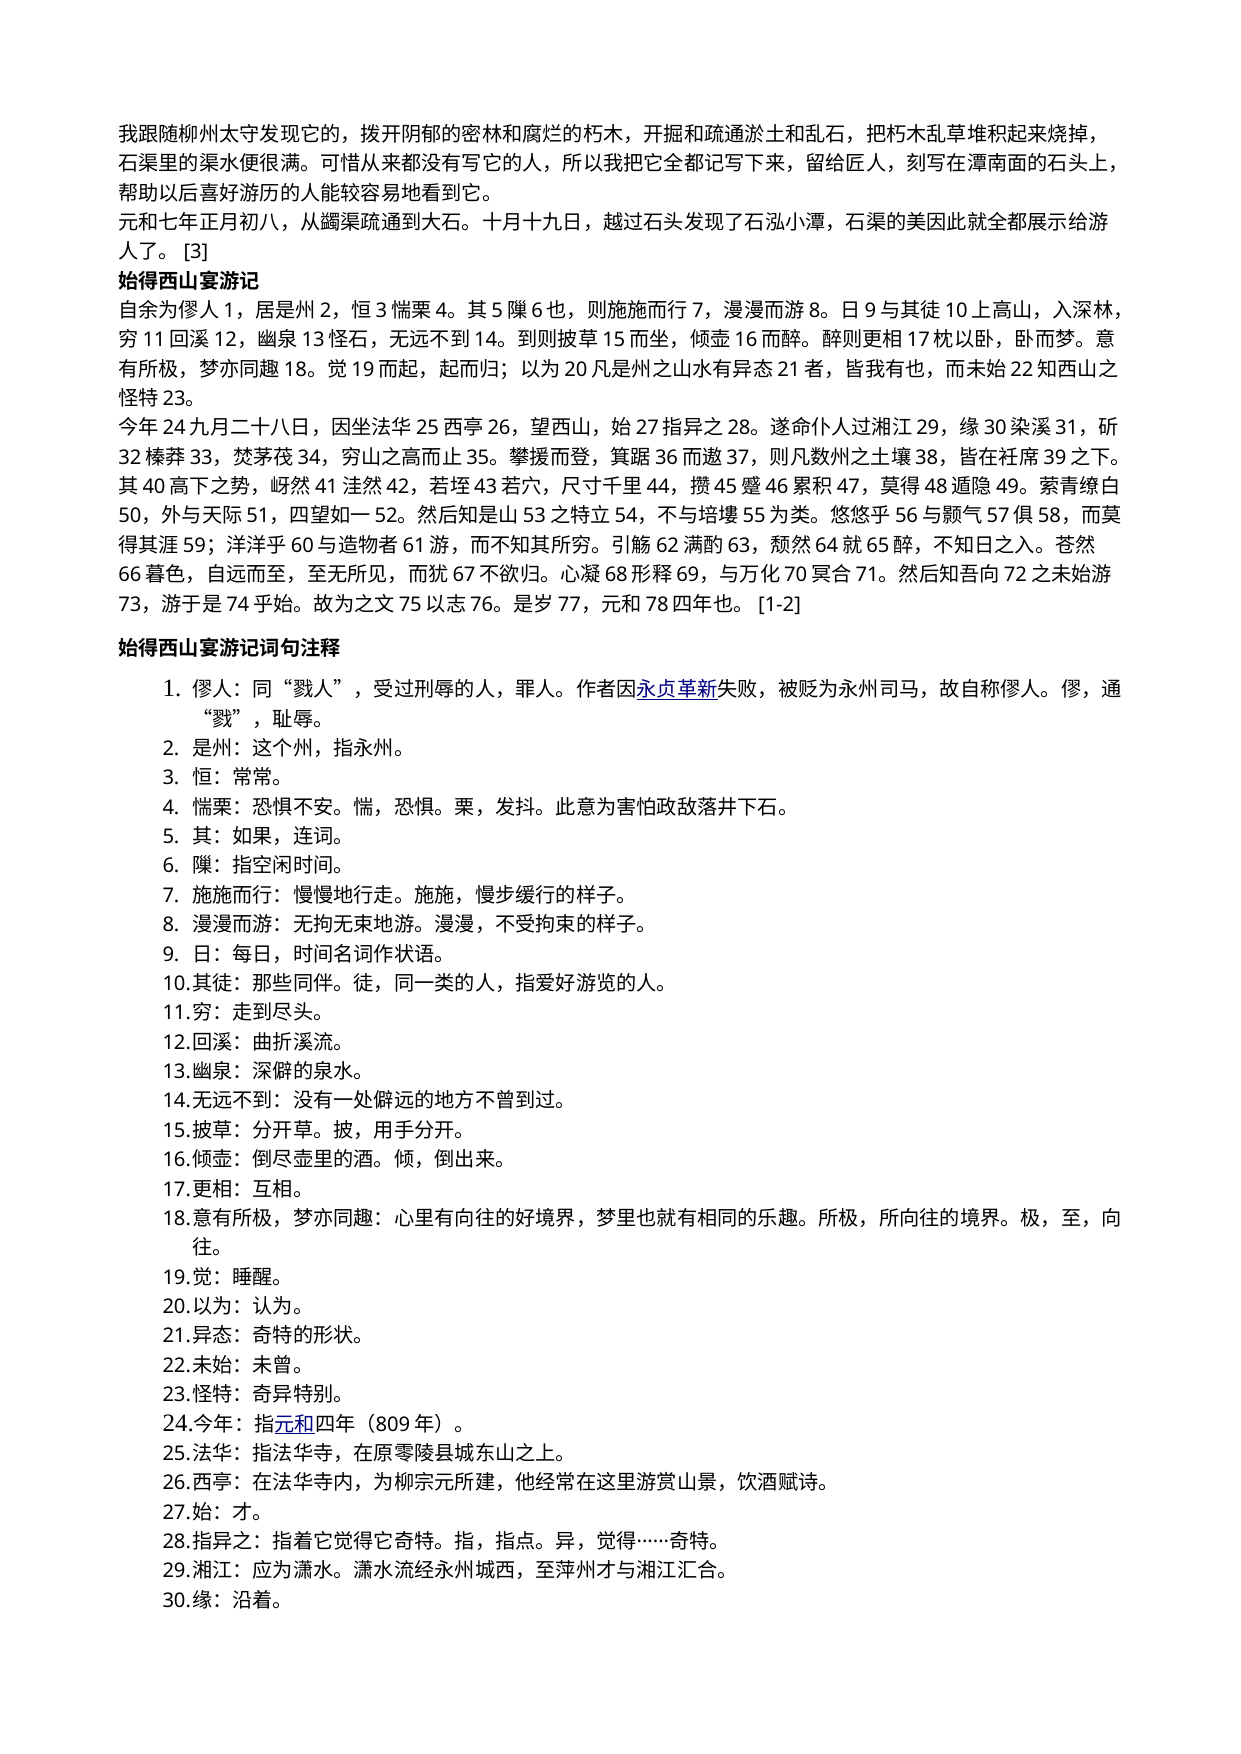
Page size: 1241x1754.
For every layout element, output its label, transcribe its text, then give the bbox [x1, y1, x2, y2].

list 恒：常常。 [162, 761, 1122, 791]
text 自余为僇人1，居是州2，恒3惴栗4。其5隟6也，则施施而行7，漫漫而游8。日9与其徒10上高山，入深林，穷11回溪12，幽泉13怪石，无远不到14。到则披草15而坐，倾壶16而醉。醉则更相17枕以卧，卧而梦。意有所极，梦亦同趣18。觉19而起，起而归；以为20凡是州之山水有异态21者，皆我有也，而未始22知西山之怪特23。 [118, 294, 1122, 411]
text 元和七年正月初八，从蠲渠疏通到大石。十月十九日，越过石头发现了石泓小潭，石渠的美因此就全都展示给游人了。 [3] [118, 206, 1122, 264]
text 今年24九月二十八日，因坐法华25西亭26，望西山，始27指异之28。遂命仆人过湘江29，缘30染溪31，斫32榛莽33，焚茅茷34，穷山之高而止35。攀援而登，箕踞36而遨37，则凡数州之土壤38，皆在衽席39之下。其40高下之势，岈然41洼然42，若垤43若穴，尺寸千里44，攒45蹙46累积47，莫得48遁隐49。萦青缭白50，外与天际51，四望如一52。然后知是山53之特立54，不与培塿55为类。悠悠乎56与颢气57俱58，而莫得其涯59；洋洋乎60与造物者61游，而不知其所穷。引觞62满酌63，颓然64就65醉，不知日之入。苍然66暮色，自远而至，至无所见，而犹67不欲归。心凝68形释69，与万化70冥合71。然后知吾向72之未始游73，游于是74乎始。故为之文75以志76。是岁77，元和78四年也。 [1-2] [118, 411, 1122, 617]
list 惴栗：恐惧不安。惴，恐惧。栗，发抖。此意为害怕政敌落井下石。 [162, 791, 1122, 820]
list 意有所极，梦亦同趣：心里有向往的好境界，梦里也就有相同的乐趣。所极，所向往的境界。极，至，向往。 [162, 1202, 1122, 1261]
text 始得西山宴游记 [118, 264, 1122, 294]
list 其：如果，连词。 [162, 820, 1122, 849]
list 湘江：应为潇水。潇水流经永州城西，至萍州才与湘江汇合。 [162, 1554, 1122, 1584]
list 法华：指法华寺，在原零陵县城东山之上。 [162, 1437, 1122, 1466]
list 西亭：在法华寺内，为柳宗元所建，他经常在这里游赏山景，饮酒赋诗。 [162, 1466, 1122, 1496]
list 回溪：曲折溪流。 [162, 1026, 1122, 1055]
list 异态：奇特的形状。 [162, 1319, 1122, 1349]
list 披草：分开草。披，用手分开。 [162, 1114, 1122, 1143]
list 始：才。 [162, 1496, 1122, 1525]
list 指异之：指着它觉得它奇特。指，指点。异，觉得······奇特。 [162, 1525, 1122, 1554]
list 缘：沿着。 [162, 1584, 1122, 1613]
list 今年：指元和四年（809年）。 [162, 1407, 1122, 1437]
list 倾壶：倒尽壶里的酒。倾，倒出来。 [162, 1143, 1122, 1173]
list 幽泉：深僻的泉水。 [162, 1055, 1122, 1084]
list 觉：睡醒。 [162, 1261, 1122, 1290]
list 施施而行：慢慢地行走。施施，慢步缓行的样子。 [162, 879, 1122, 908]
list 未始：未曾。 [162, 1349, 1122, 1378]
list 穷：走到尽头。 [162, 996, 1122, 1026]
list 日：每日，时间名词作状语。 [162, 938, 1122, 967]
list 是州：这个州，指永州。 [162, 732, 1122, 761]
list 漫漫而游：无拘无束地游。漫漫，不受拘束的样子。 [162, 908, 1122, 938]
list 僇人：同“戮人”，受过刑辱的人，罪人。作者因永贞革新失败，被贬为永州司马，故自称僇人。僇，通“戮”，耻辱。 [162, 673, 1122, 732]
list 以为：认为。 [162, 1290, 1122, 1319]
list 无远不到：没有一处僻远的地方不曾到过。 [162, 1084, 1122, 1114]
subtitle 始得西山宴游记词句注释 [118, 632, 1122, 661]
list 更相：互相。 [162, 1173, 1122, 1202]
text 我跟随柳州太守发现它的，拨开阴郁的密林和腐烂的朽木，开掘和疏通淤土和乱石，把朽木乱草堆积起来烧掉，石渠里的渠水便很满。可惜从来都没有写它的人，所以我把它全都记写下来，留给匠人，刻写在潭南面的石头上，帮助以后喜好游历的人能较容易地看到它。 [118, 118, 1122, 206]
list 怪特：奇异特别。 [162, 1378, 1122, 1407]
list 其徒：那些同伴。徒，同一类的人，指爱好游览的人。 [162, 967, 1122, 996]
list 隟：指空闲时间。 [162, 849, 1122, 879]
